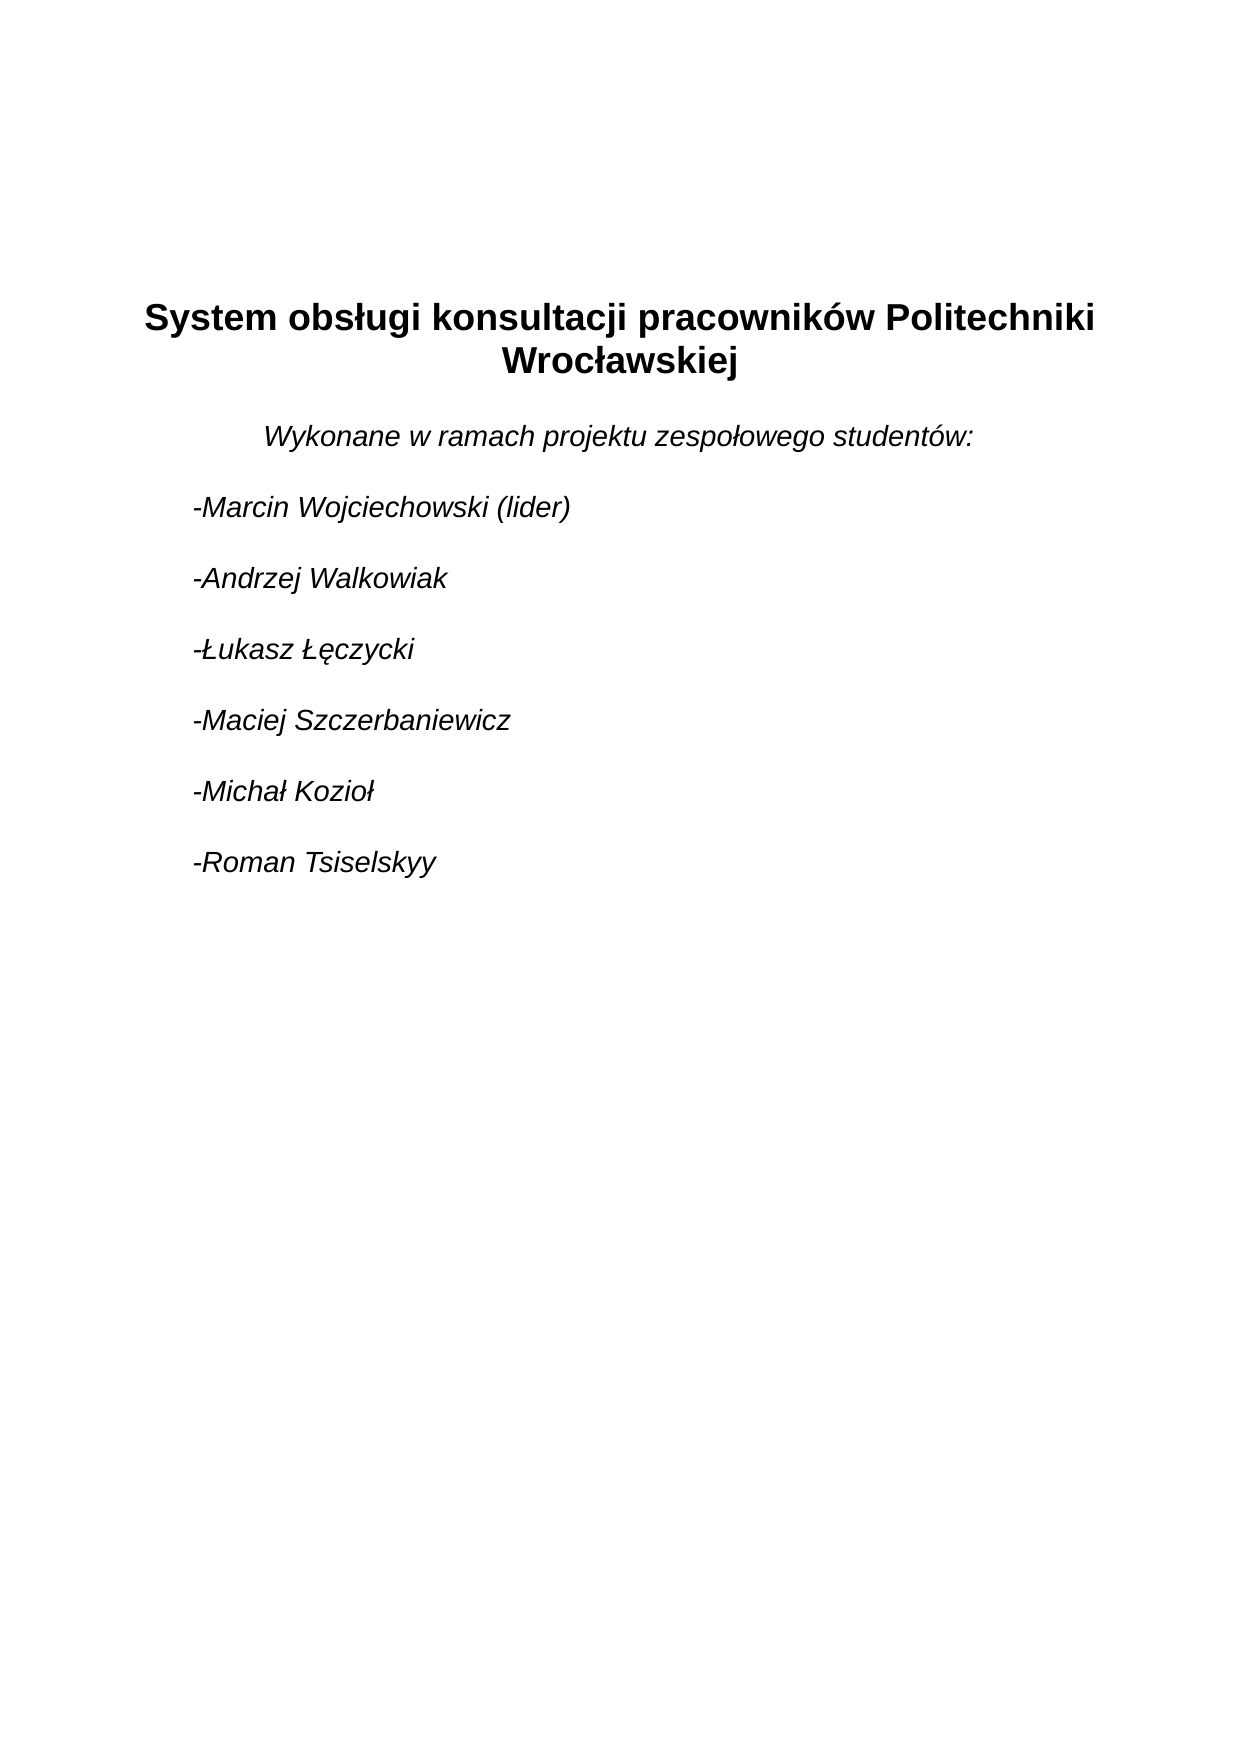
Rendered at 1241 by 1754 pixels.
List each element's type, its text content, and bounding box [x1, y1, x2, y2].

subtitle -Andrzej Walkowiak [118, 561, 1122, 595]
subtitle -Marcin Wojciechowski (lider) [118, 490, 1122, 524]
subtitle -Łukasz Łęczycki [118, 632, 1122, 666]
subtitle -Michał Kozioł [118, 774, 1122, 808]
subtitle -Maciej Szczerbaniewicz [118, 703, 1122, 737]
title System obsługi konsultacji pracowników Politechniki Wrocławskiej [118, 295, 1122, 382]
subtitle Wykonane w ramach projektu zespołowego studentów: [118, 419, 1122, 453]
subtitle -Roman Tsiselskyy [118, 845, 1122, 879]
